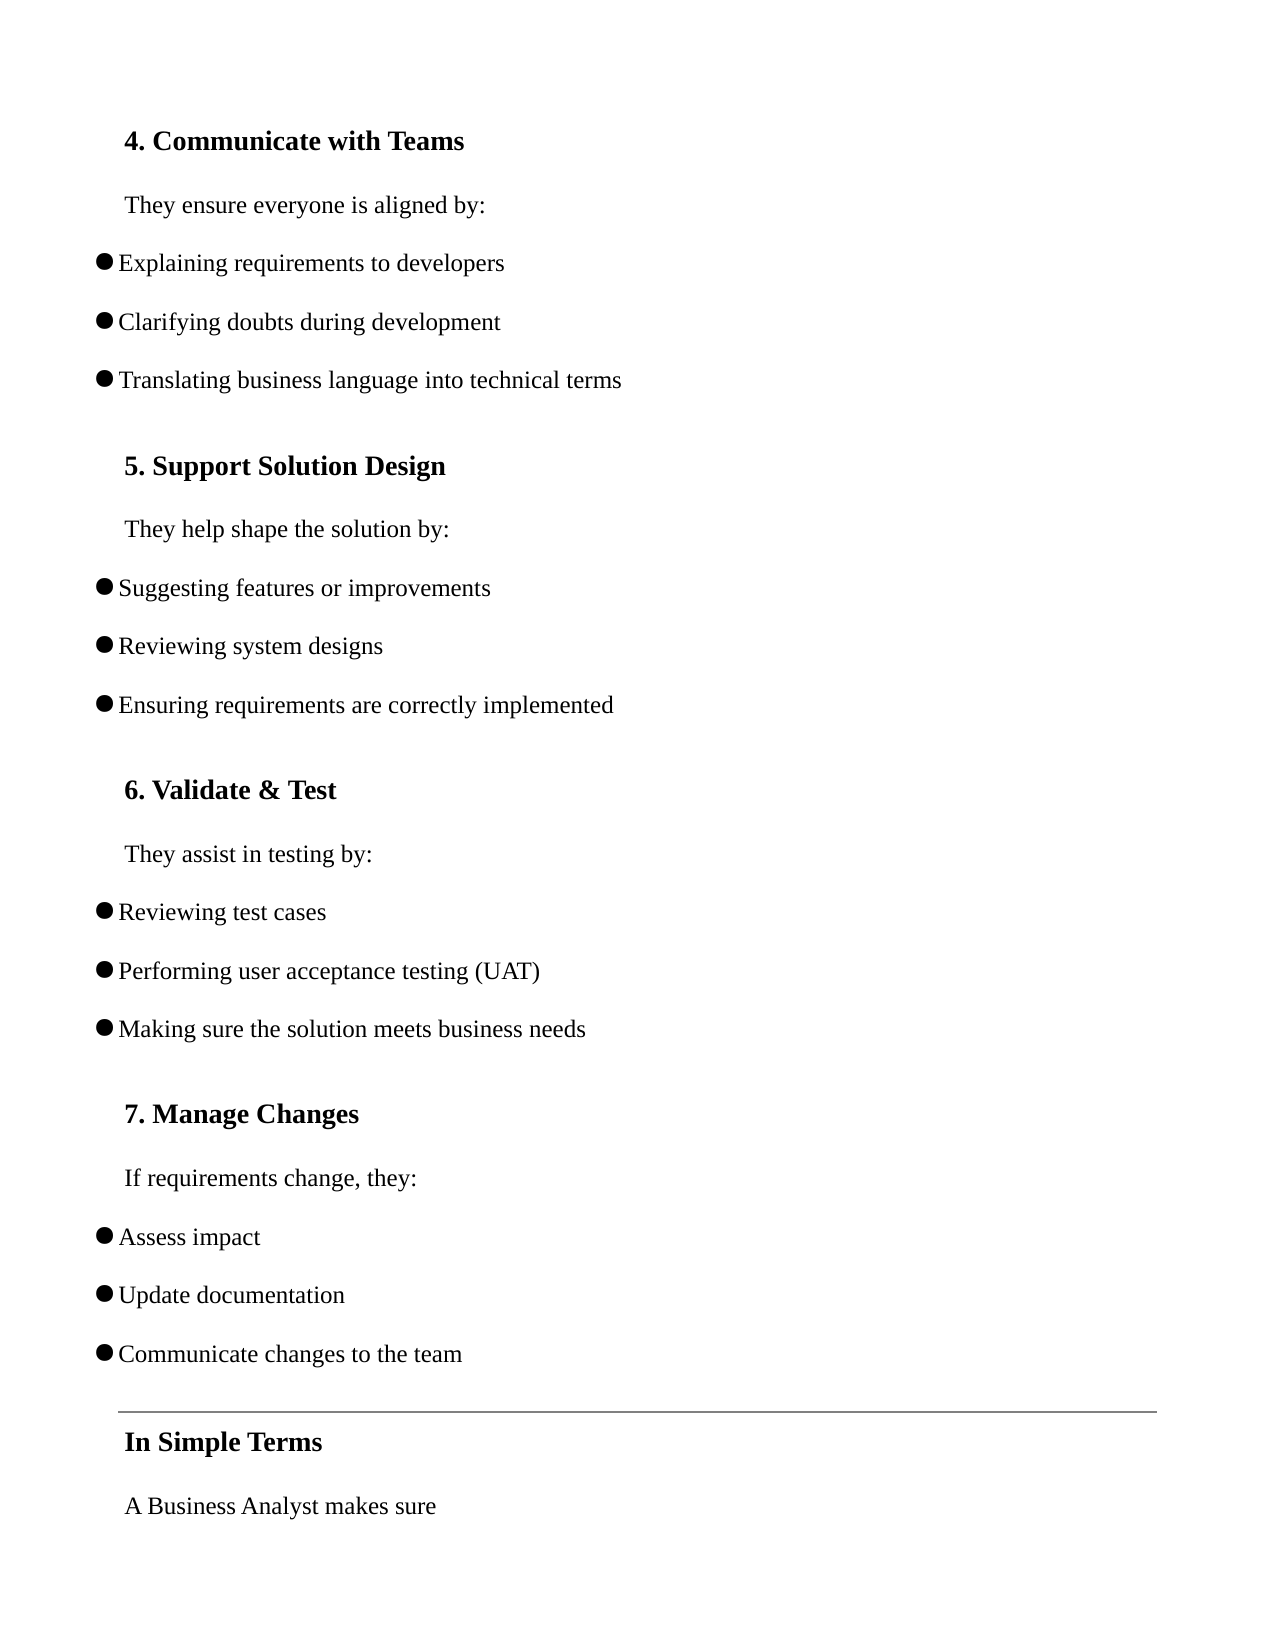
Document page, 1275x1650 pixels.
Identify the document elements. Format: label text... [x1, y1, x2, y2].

list Suggesting features or improvements [119, 567, 1157, 604]
list Reviewing test cases [119, 891, 1157, 929]
list Communicate changes to the team [119, 1333, 1157, 1373]
list Update documentation [119, 1274, 1157, 1312]
subtitle 4. Communicate with Teams [119, 119, 1157, 159]
list Reviewing system designs [119, 625, 1157, 663]
text They help shape the solution by: [119, 508, 1157, 546]
list Clarifying doubts during development [119, 301, 1157, 338]
subtitle In Simple Terms [119, 1420, 1157, 1461]
subtitle 7. Manage Changes [119, 1092, 1157, 1133]
subtitle 6. Validate & Test [119, 767, 1157, 808]
list Assess impact [119, 1216, 1157, 1253]
list Translating business language into technical terms [119, 359, 1157, 397]
list Ensuring requirements are correctly implemented [119, 684, 1157, 721]
list Making sure the solution meets business needs [119, 1008, 1157, 1046]
list Explaining requirements to developers [119, 242, 1157, 280]
list Performing user acceptance testing (UAT) [119, 950, 1157, 987]
text They ensure everyone is aligned by: [119, 184, 1157, 222]
text They assist in testing by: [119, 833, 1157, 871]
subtitle 5. Support Solution Design [119, 443, 1157, 484]
text A Business Analyst makes sure “the right thing is built, the right way.” [119, 1485, 1157, 1525]
text If requirements change, they: [119, 1157, 1157, 1195]
